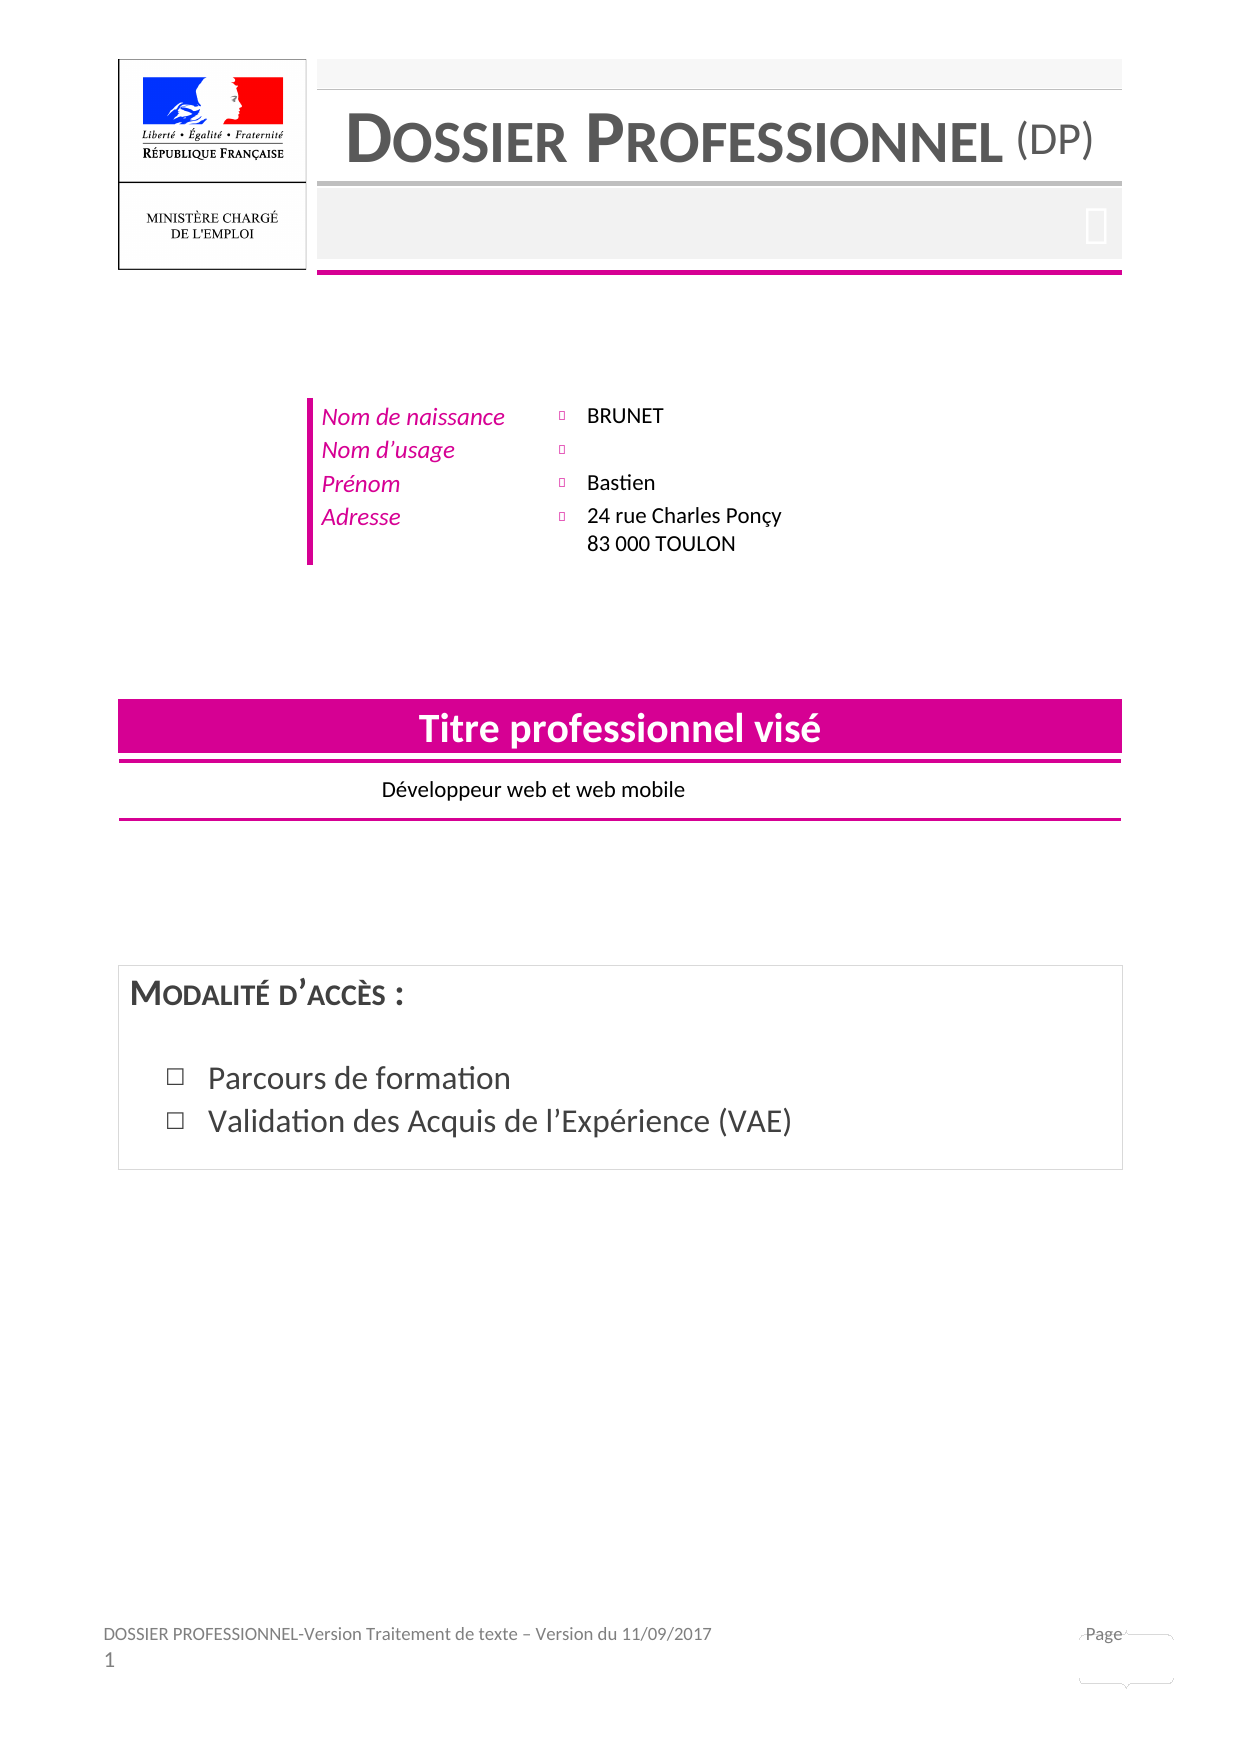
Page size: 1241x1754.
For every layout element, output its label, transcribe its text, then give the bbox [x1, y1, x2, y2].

table_cell Validation des Acquis de l’Expérience (VAE) [197, 1098, 1122, 1141]
table_cell [118, 818, 1122, 965]
table_cell  [551, 465, 576, 498]
table_cell Prénom [313, 465, 551, 498]
table_cell Adresse [313, 498, 551, 532]
table_cell Nom de naissance [313, 398, 551, 431]
picture [118, 59, 307, 270]
table_header Titre professionnel visé [118, 699, 1122, 753]
table_cell 24 rue Charles Ponçy 83 000 TOULON [576, 498, 1112, 565]
table_cell [119, 1141, 1122, 1169]
table_cell BRUNET [576, 398, 1112, 431]
table_cell [576, 431, 1112, 465]
table_cell Bastien [576, 465, 1112, 498]
table_header [551, 365, 576, 398]
table_cell  [551, 498, 576, 532]
table_cell ☐ [119, 1098, 197, 1141]
table_cell [313, 532, 551, 565]
table_cell Parcours de formation [197, 1054, 1122, 1097]
table_cell ☐ [119, 1054, 197, 1097]
table_header [310, 365, 551, 398]
table_cell  [551, 431, 576, 465]
table_cell [119, 1015, 1122, 1054]
table_cell [551, 532, 576, 565]
table_cell  [551, 398, 576, 431]
table_cell [118, 753, 1122, 759]
table_cell Modalité d’accès : [119, 966, 1122, 1015]
table_header [576, 365, 1112, 398]
table_cell Nom d’usage [313, 431, 551, 465]
table_cell [118, 759, 1122, 818]
